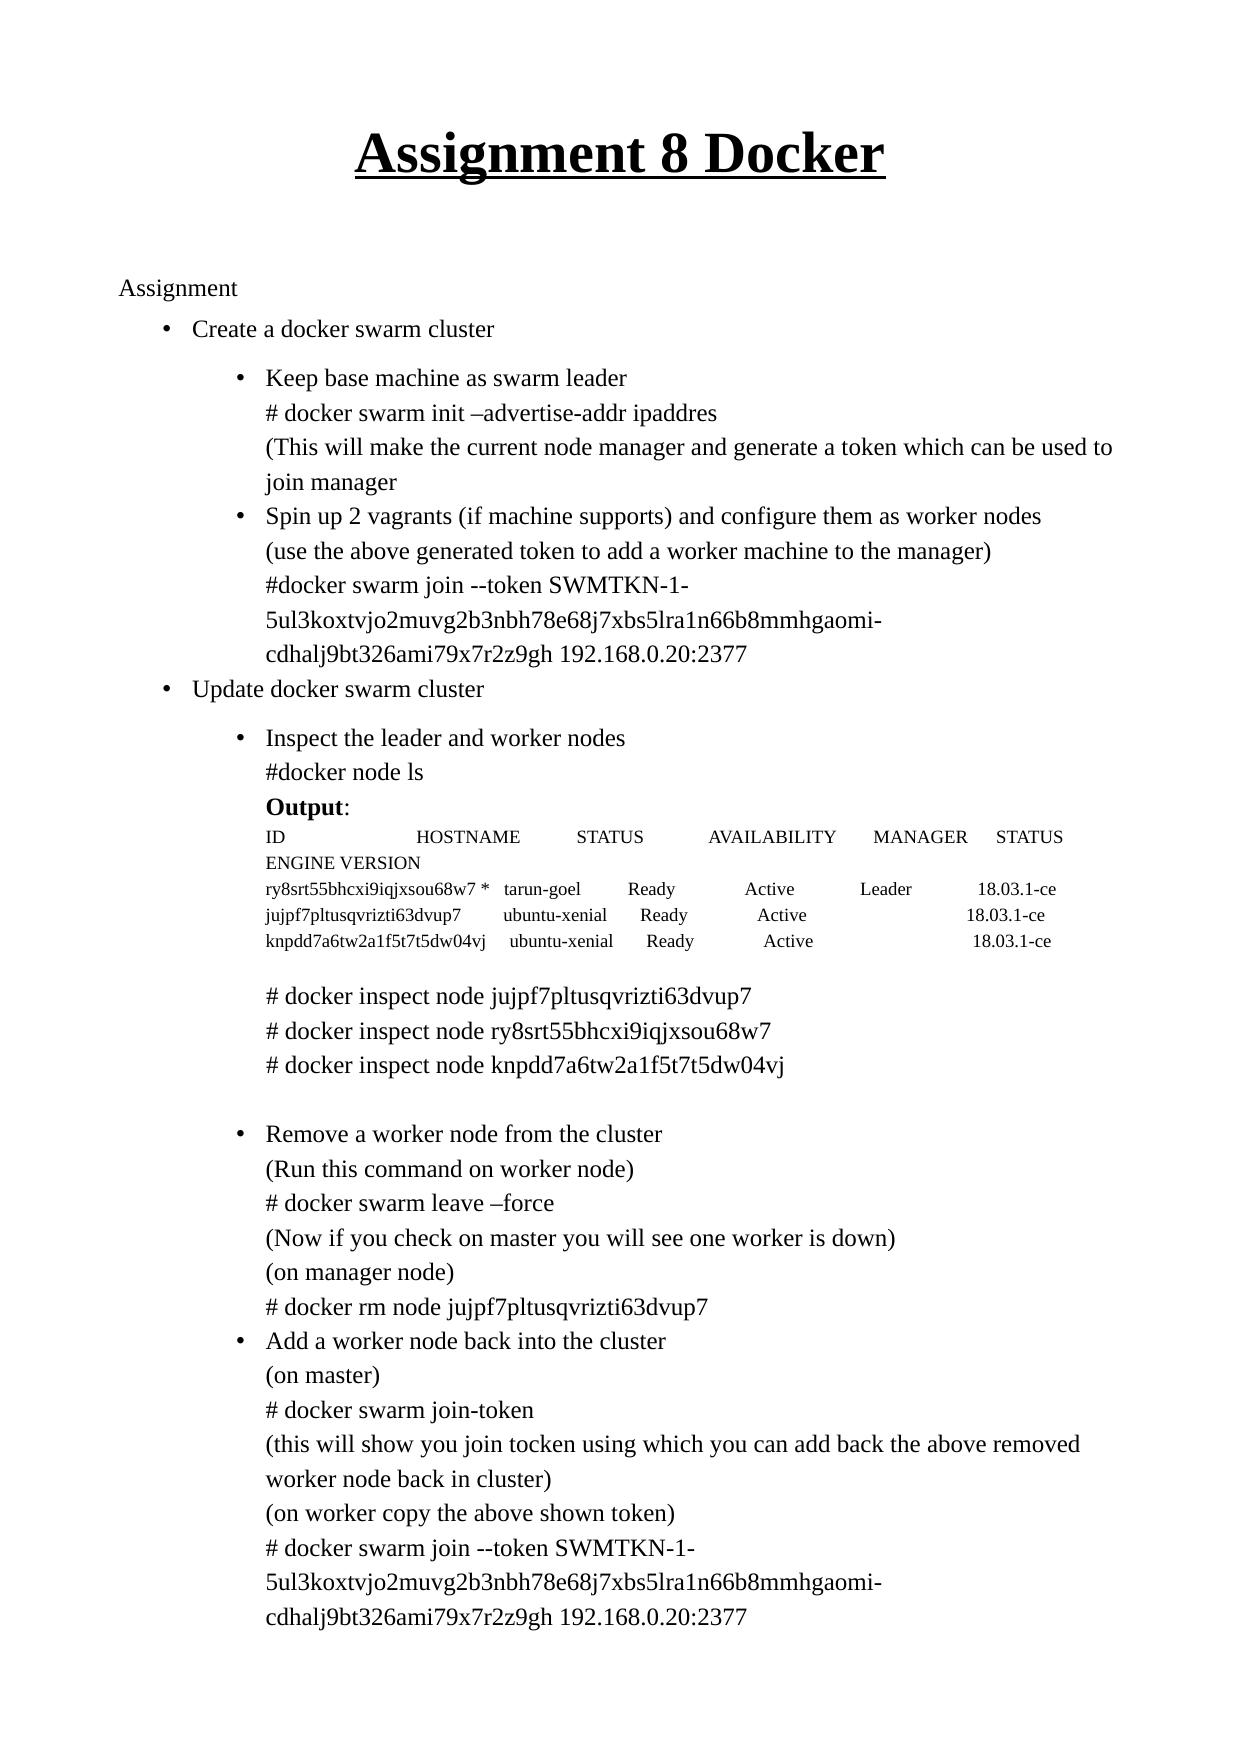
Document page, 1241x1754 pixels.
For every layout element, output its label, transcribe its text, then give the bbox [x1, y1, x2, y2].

list (use the above generated token to add a worker machine to the manager) [236, 536, 1122, 564]
list Inspect the leader and worker nodes [236, 723, 1122, 752]
list (Run this command on worker node) [236, 1154, 1122, 1182]
list knpdd7a6tw2a1f5t7t5dw04vj ubuntu-xenial Ready Active 18.03.1-ce [236, 929, 1122, 951]
list Output: [236, 792, 1122, 821]
list # docker rm node jujpf7pltusqvrizti63dvup7 [236, 1292, 1122, 1320]
list Add a worker node back into the cluster [236, 1326, 1122, 1355]
text # docker inspect node jujpf7pltusqvrizti63dvup7 [118, 981, 1122, 1010]
list # docker swarm init –advertise-addr ipaddres [236, 398, 1122, 427]
list (Now if you check on master you will see one worker is down) [236, 1223, 1122, 1251]
list Keep base machine as swarm leader [236, 363, 1122, 392]
list #docker swarm join --token SWMTKN-1-5ul3koxtvjo2muvg2b3nbh78e68j7xbs5lra1n66b8mmhgaomi-cdhalj9bt326ami79x7r2z9gh 192.168.0.20:2377 [236, 570, 1122, 668]
list Remove a worker node from the cluster [236, 1119, 1122, 1148]
list Update docker swarm cluster [162, 674, 1122, 702]
list Create a docker swarm cluster [162, 314, 1122, 343]
list # docker swarm join --token SWMTKN-1-5ul3koxtvjo2muvg2b3nbh78e68j7xbs5lra1n66b8mmhgaomi-cdhalj9bt326ami79x7r2z9gh 192.168.0.20:2377 [236, 1533, 1122, 1631]
text Assignment 8 Docker [118, 118, 1122, 185]
text # docker inspect node ry8srt55bhcxi9iqjxsou68w7 [118, 1016, 1122, 1044]
subtitle Assignment [118, 273, 1122, 302]
list ry8srt55bhcxi9iqjxsou68w7 * tarun-goel Ready Active Leader 18.03.1-ce [236, 878, 1122, 899]
list (on manager node) [236, 1257, 1122, 1286]
list #docker node ls [236, 757, 1122, 786]
list (this will show you join tocken using which you can add back the above removed worker node back in cluster) [236, 1429, 1122, 1493]
list (on worker copy the above shown token) [236, 1498, 1122, 1527]
text # docker inspect node knpdd7a6tw2a1f5t7t5dw04vj [118, 1050, 1122, 1079]
list # docker swarm join-token [236, 1395, 1122, 1424]
list jujpf7pltusqvrizti63dvup7 ubuntu-xenial Ready Active 18.03.1-ce [236, 904, 1122, 925]
list (This will make the current node manager and generate a token which can be used to join manager [236, 432, 1122, 496]
list ID HOSTNAME STATUS AVAILABILITY MANAGER STATUS ENGINE VERSION [236, 826, 1122, 874]
list (on master) [236, 1361, 1122, 1389]
list Spin up 2 vagrants (if machine supports) and configure them as worker nodes [236, 501, 1122, 530]
list # docker swarm leave –force [236, 1188, 1122, 1217]
